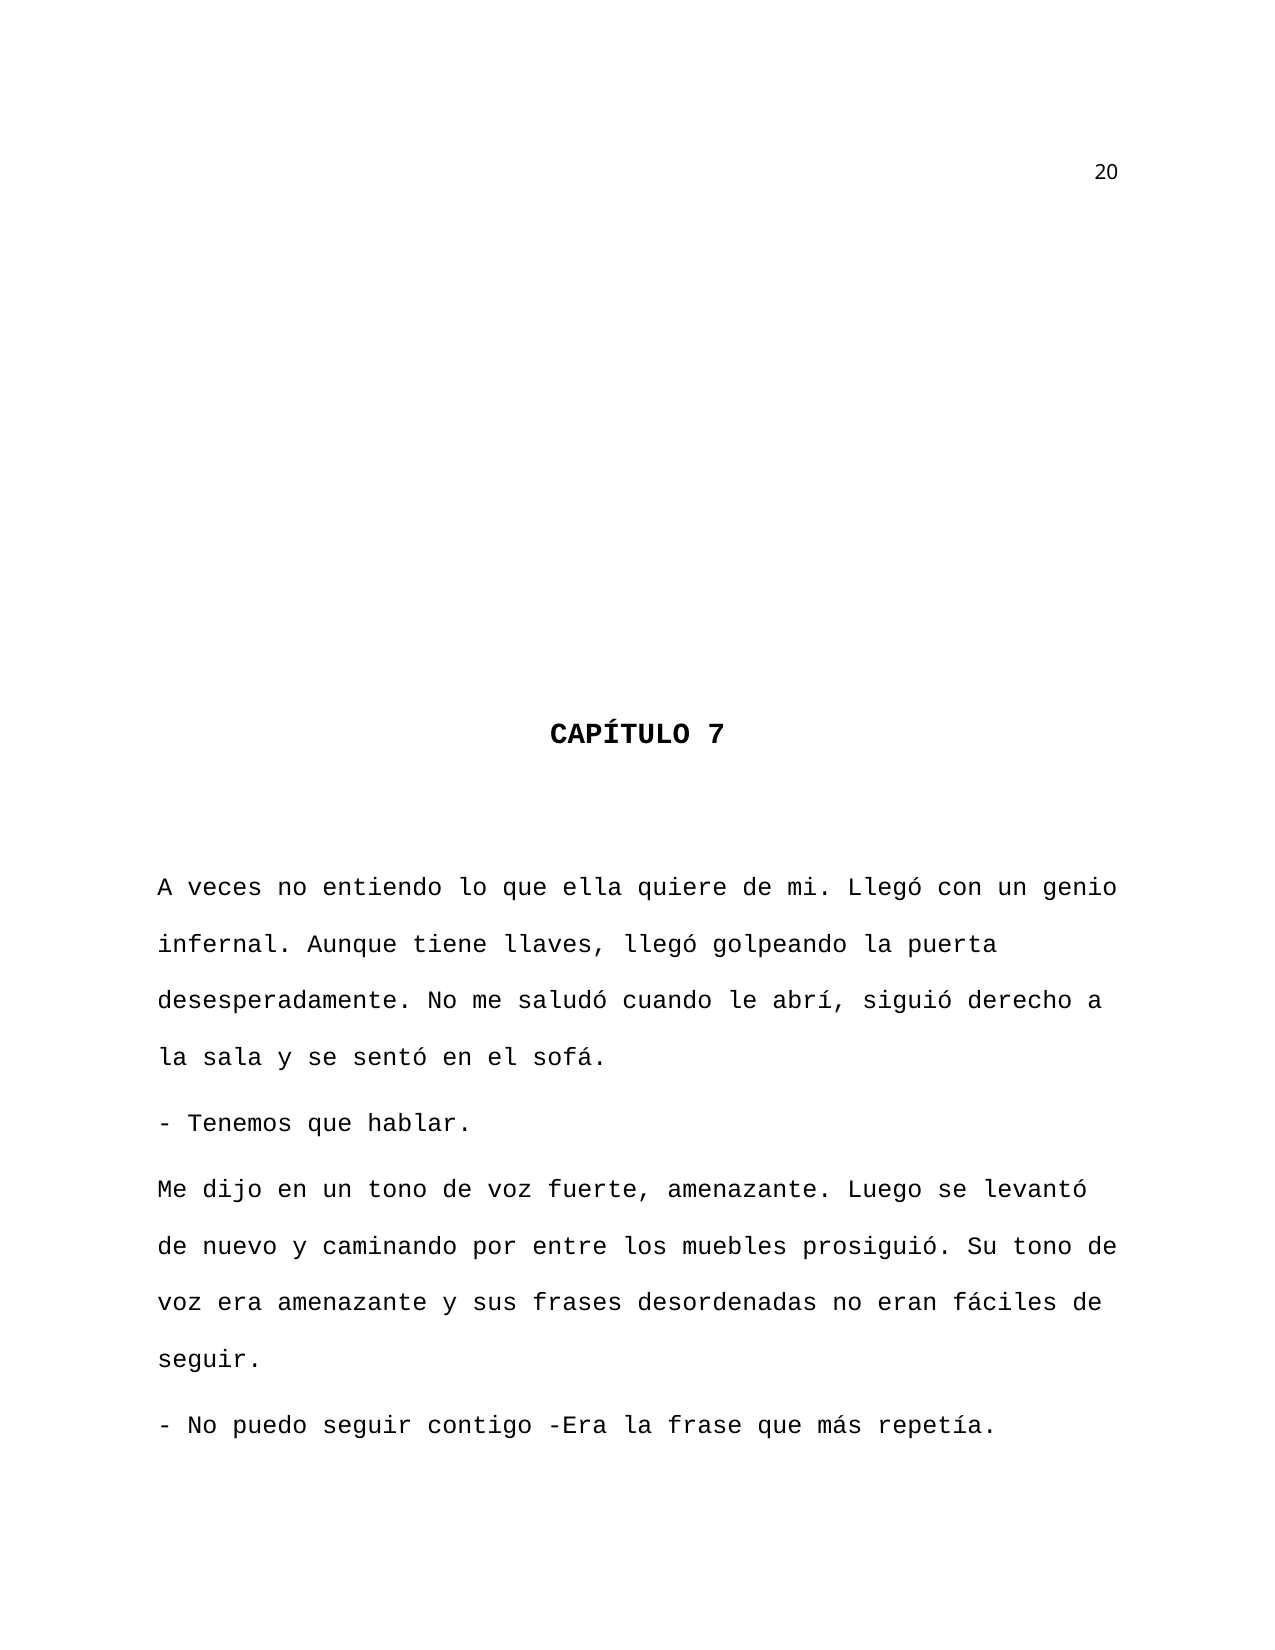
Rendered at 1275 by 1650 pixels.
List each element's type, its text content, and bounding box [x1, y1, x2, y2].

text - No puedo seguir contigo -Era la frase que más repetía. [157, 1413, 1118, 1441]
text Me dijo en un tono de voz fuerte, amenazante. Luego se levantó de nuevo y caminando por entre los muebles prosiguió. Su tono de voz era amenazante y sus frases desordenadas no eran fáciles de seguir. [157, 1177, 1118, 1375]
text A veces no entiendo lo que ella quiere de mi. Llegó con un genio infernal. Aunque tiene llaves, llegó golpeando la puerta desesperadamente. No me saludó cuando le abrí, siguió derecho a la sala y se sentó en el sofá. [157, 874, 1118, 1073]
text - Tenemos que hablar. [157, 1111, 1118, 1139]
title Capítulo 7 [148, 719, 1127, 752]
